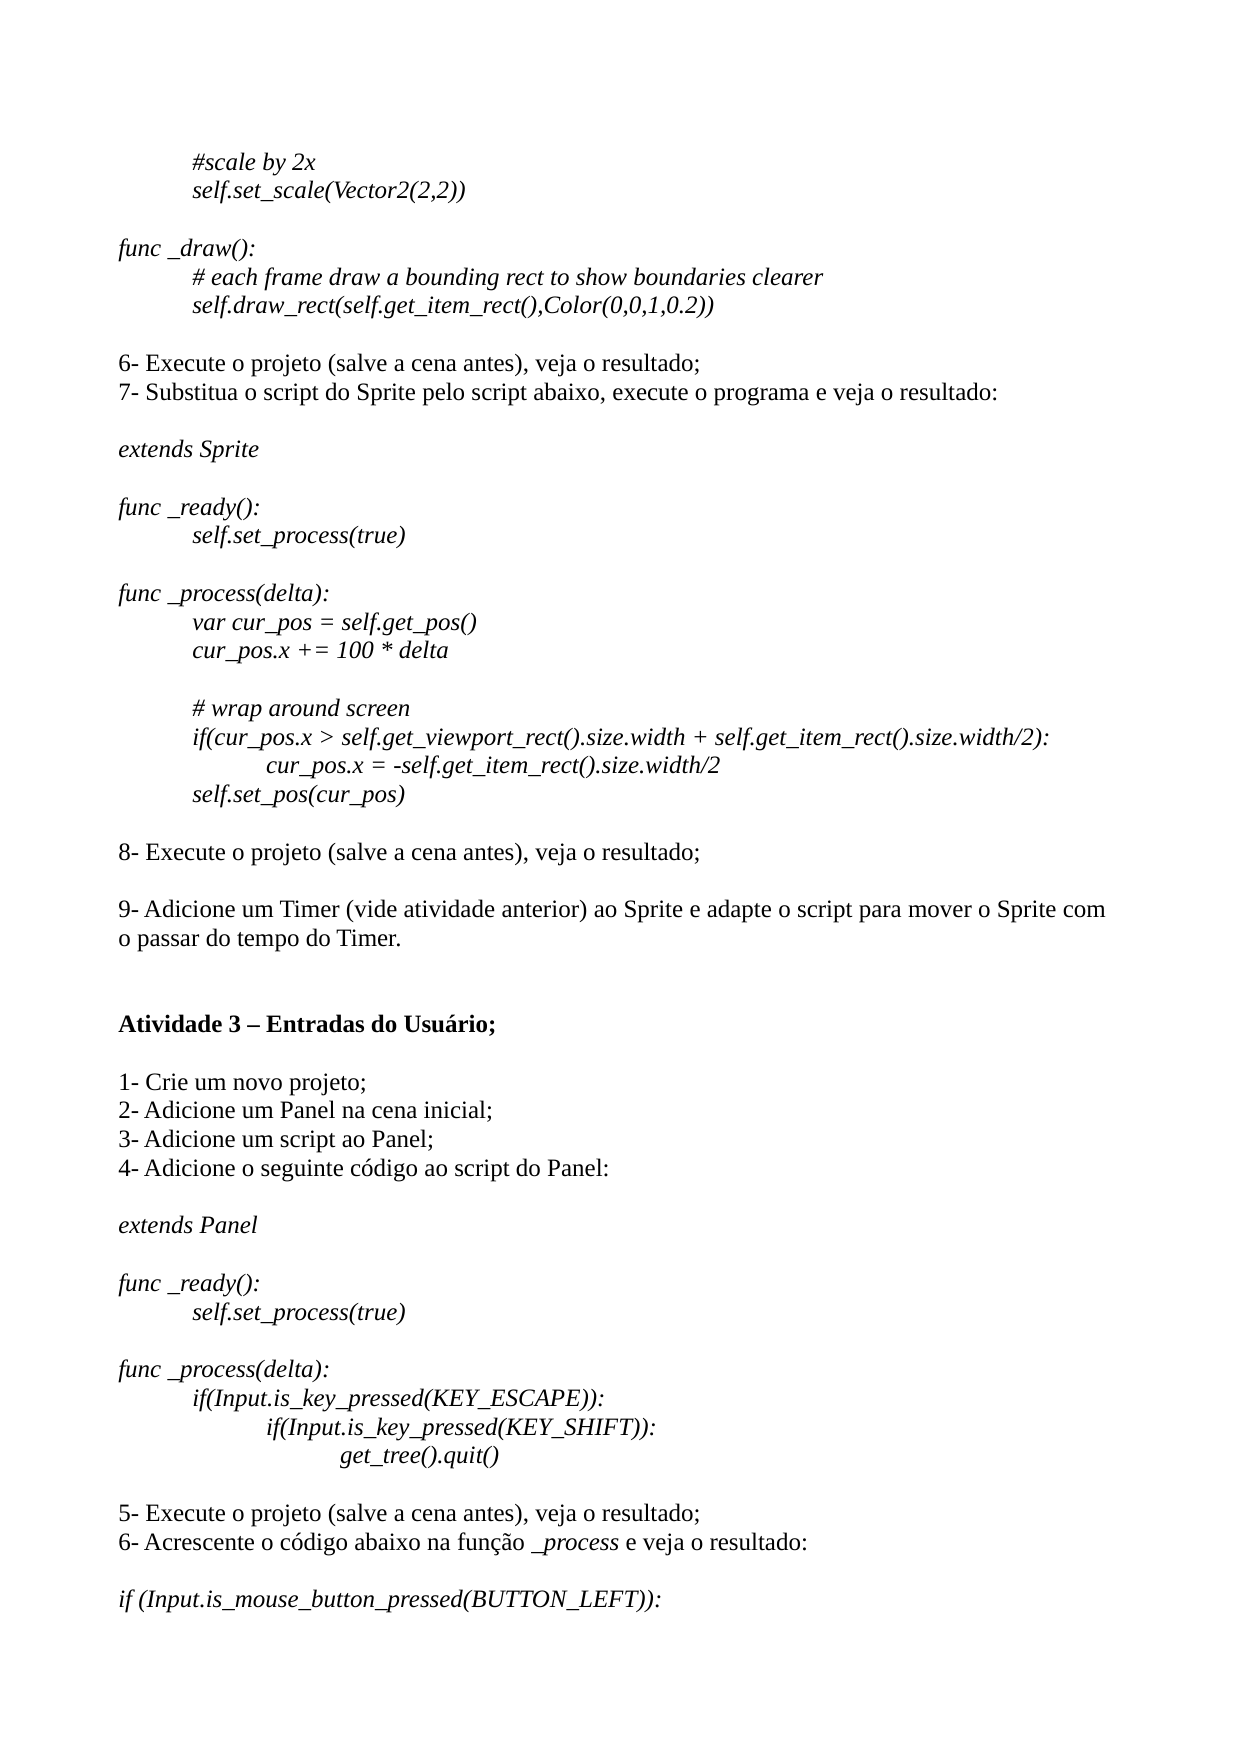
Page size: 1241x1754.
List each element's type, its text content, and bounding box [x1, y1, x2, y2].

text cur_pos.x += 100 * delta [118, 636, 1122, 664]
text # wrap around screen [118, 693, 1122, 722]
text if (Input.is_mouse_button_pressed(BUTTON_LEFT)): [118, 1584, 1122, 1613]
text 4- Adicione o seguinte código ao script do Panel: [118, 1153, 1122, 1182]
text if(cur_pos.x > self.get_viewport_rect().size.width + self.get_item_rect().size.width/2): [118, 722, 1122, 751]
text func _ready(): [118, 492, 1122, 521]
text 1- Crie um novo projeto; [118, 1067, 1122, 1096]
text 8- Execute o projeto (salve a cena antes), veja o resultado; [118, 837, 1122, 866]
text 6- Execute o projeto (salve a cena antes), veja o resultado; [118, 348, 1122, 377]
text # each frame draw a bounding rect to show boundaries clearer [118, 262, 1122, 291]
text func _process(delta): [118, 578, 1122, 607]
text 9- Adicione um Timer (vide atividade anterior) ao Sprite e adapte o script para mover o Sprite com o passar do tempo do Timer. [118, 894, 1122, 952]
text Atividade 3 – Entradas do Usuário; [118, 1009, 1122, 1038]
text var cur_pos = self.get_pos() [118, 607, 1122, 636]
text 2- Adicione um Panel na cena inicial; [118, 1096, 1122, 1124]
text 7- Substitua o script do Sprite pelo script abaixo, execute o programa e veja o resultado: [118, 377, 1122, 406]
text extends Panel func _ready(): self.set_process(true) func _process(delta): if(Input.is_key_pressed(KEY_ESCAPE)): if(Input.is_key_pressed(KEY_SHIFT)): get_tree().quit() [118, 1211, 1122, 1469]
text self.set_scale(Vector2(2,2)) [118, 176, 1122, 204]
text 6- Acrescente o código abaixo na função _process e veja o resultado: [118, 1527, 1122, 1556]
text #scale by 2x [118, 147, 1122, 176]
text func _draw(): [118, 233, 1122, 262]
text cur_pos.x = -self.get_item_rect().size.width/2 [118, 751, 1122, 779]
text 3- Adicione um script ao Panel; [118, 1124, 1122, 1153]
text self.draw_rect(self.get_item_rect(),Color(0,0,1,0.2)) [118, 291, 1122, 319]
text self.set_pos(cur_pos) [118, 779, 1122, 808]
text 5- Execute o projeto (salve a cena antes), veja o resultado; [118, 1498, 1122, 1527]
text self.set_process(true) [118, 521, 1122, 549]
text extends Sprite [118, 434, 1122, 463]
